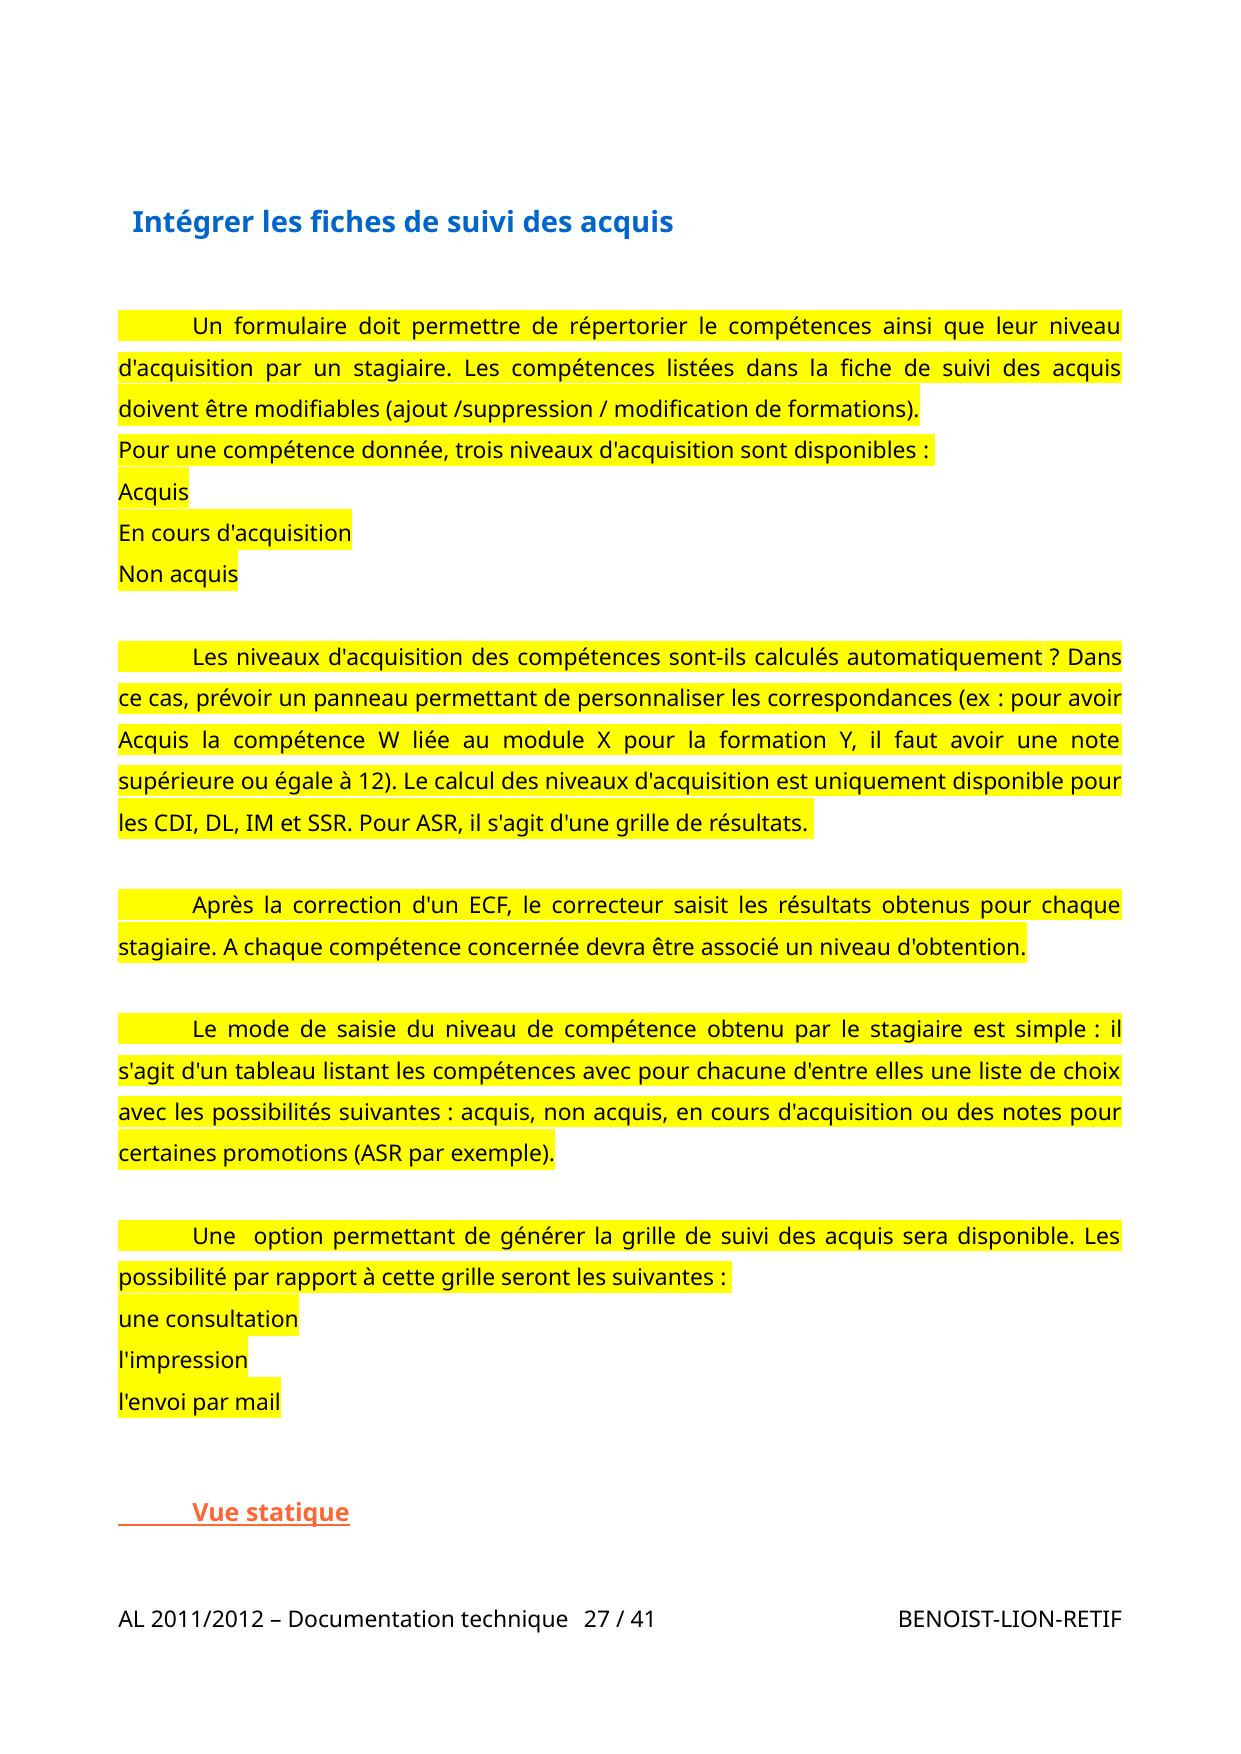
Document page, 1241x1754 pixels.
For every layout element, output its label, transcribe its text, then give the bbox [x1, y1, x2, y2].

text Non acquis [118, 550, 1122, 591]
text une consultation [118, 1294, 1122, 1336]
text Une option permettant de générer la grille de suivi des acquis sera disponible. Les possibilité par rapport à cette grille seront les suivantes : [118, 1211, 1122, 1294]
text Acquis [118, 467, 1122, 508]
subtitle Intégrer les fiches de suivi des acquis [132, 201, 1122, 241]
text Pour une compétence donnée, trois niveaux d'acquisition sont disponibles : [118, 426, 1122, 467]
text l'envoi par mail [118, 1377, 1122, 1418]
text Un formulaire doit permettre de répertorier le compétences ainsi que leur niveau d'acquisition par un stagiaire. Les compétences listées dans la fiche de suivi des acquis doivent être modifiables (ajout /suppression / modification de formations). [118, 302, 1122, 426]
text Le mode de saisie du niveau de compétence obtenu par le stagiaire est simple : il s'agit d'un tableau listant les compétences avec pour chacune d'entre elles une liste de choix avec les possibilités suivantes : acquis, non acquis, en cours d'acquisition ou des notes pour certaines promotions (ASR par exemple). [118, 1005, 1122, 1170]
text En cours d'acquisition [118, 508, 1122, 550]
text Après la correction d'un ECF, le correcteur saisit les résultats obtenus pour chaque stagiaire. A chaque compétence concernée devra être associé un niveau d'obtention. [118, 881, 1122, 963]
subtitle Vue statique [118, 1489, 1122, 1530]
text Les niveaux d'acquisition des compétences sont-ils calculés automatiquement ? Dans ce cas, prévoir un panneau permettant de personnaliser les correspondances (ex : pour avoir Acquis la compétence W liée au module X pour la formation Y, il faut avoir une note supérieure ou égale à 12). Le calcul des niveaux d'acquisition est uniquement disponible pour les CDI, DL, IM et SSR. Pour ASR, il s'agit d'une grille de résultats. [118, 632, 1122, 839]
text l'impression [118, 1336, 1122, 1377]
